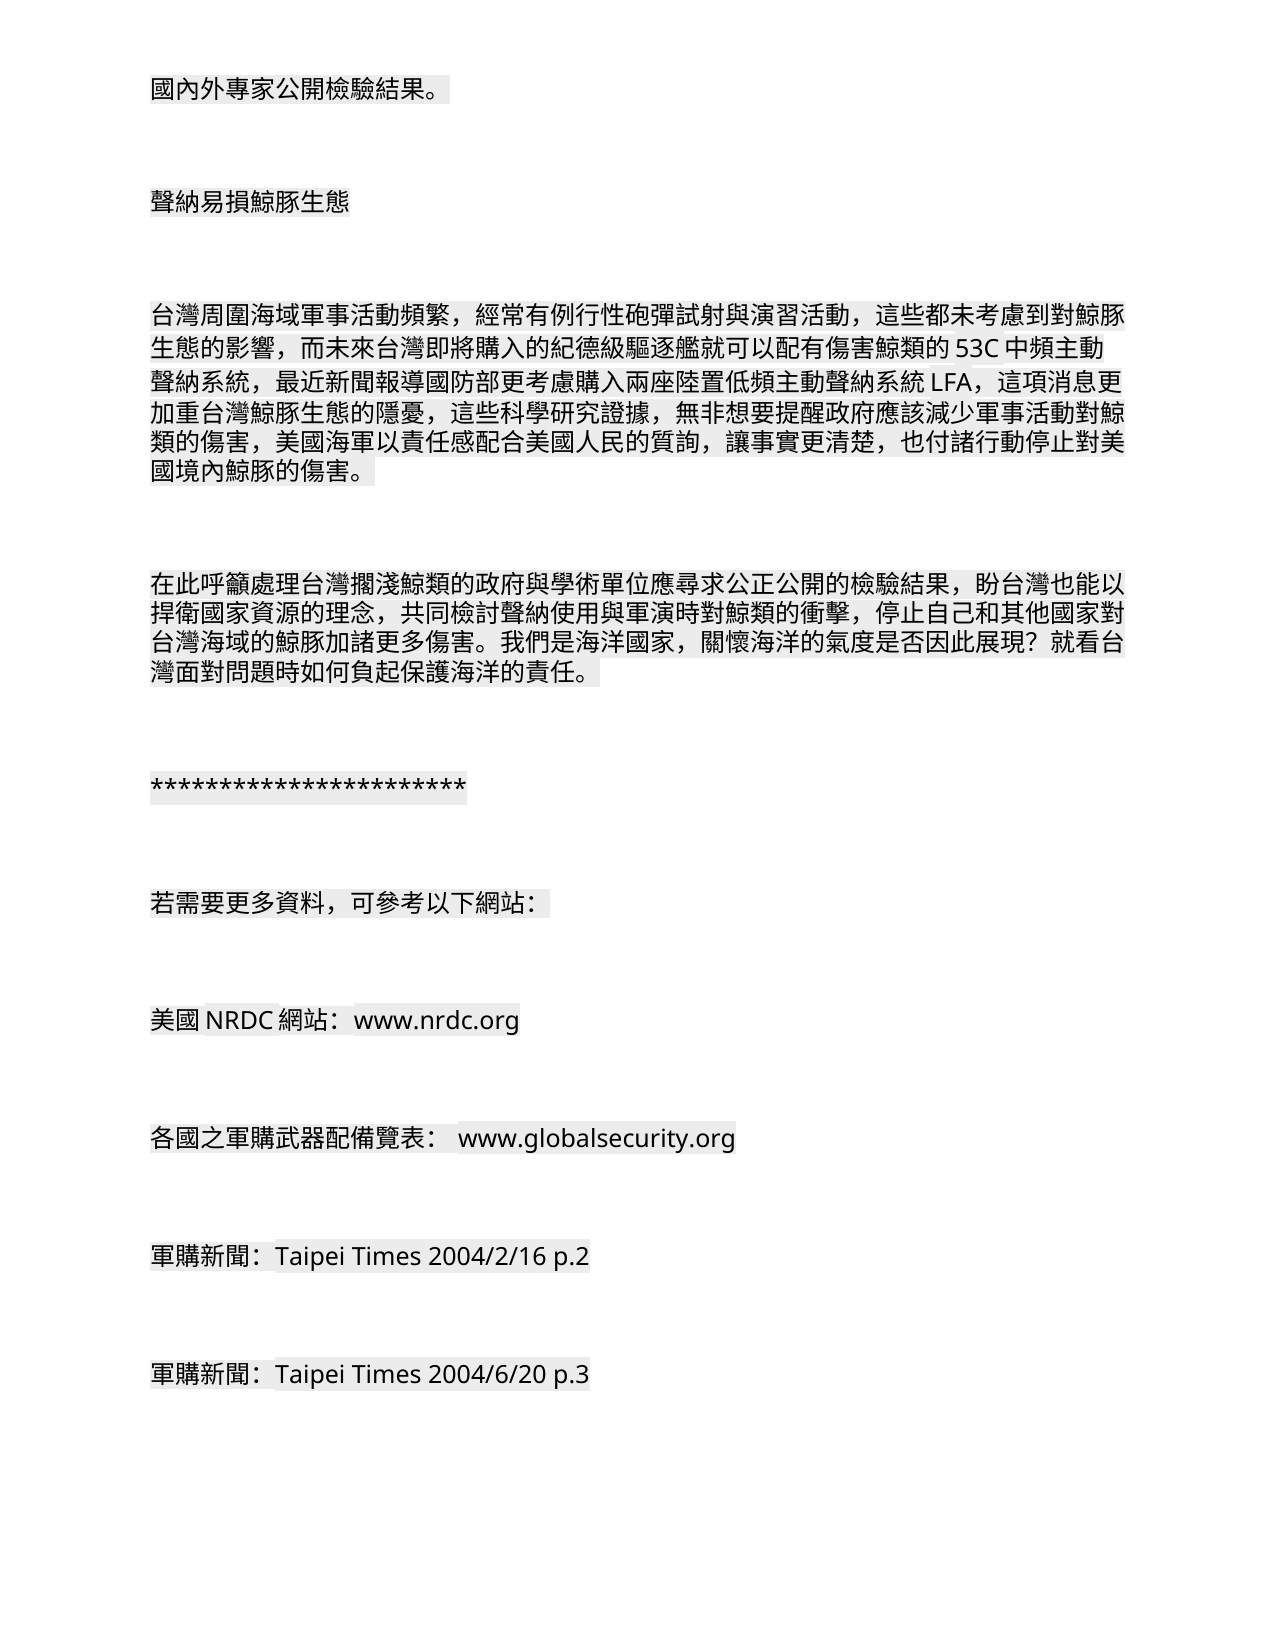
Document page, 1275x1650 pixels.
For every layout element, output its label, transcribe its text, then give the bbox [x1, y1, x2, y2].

text 美國NRDC網站：www.nrdc.org [150, 1002, 1125, 1036]
text 軍購新聞：Taipei Times 2004/2/16 p.2 [150, 1239, 1125, 1273]
text 聲納易損鯨豚生態 [150, 188, 1125, 217]
text 若需要更多資料，可參考以下網站： [150, 889, 1125, 918]
text 在此呼籲處理台灣擱淺鯨類的政府與學術單位應尋求公正公開的檢驗結果，盼台灣也能以捍衛國家資源的理念，共同檢討聲納使用與軍演時對鯨類的衝擊，停止自己和其他國家對台灣海域的鯨豚加諸更多傷害。我們是海洋國家，關懷海洋的氣度是否因此展現？就看台灣面對問題時如何負起保護海洋的責任。 [150, 570, 1125, 687]
text 台灣周圍海域軍事活動頻繁，經常有例行性砲彈試射與演習活動，這些都未考慮到對鯨豚生態的影響，而未來台灣即將購入的紀德級驅逐艦就可以配有傷害鯨類的53C中頻主動聲納系統，最近新聞報導國防部更考慮購入兩座陸置低頻主動聲納系統LFA，這項消息更加重台灣鯨豚生態的隱憂，這些科學研究證據，無非想要提醒政府應該減少軍事活動對鯨類的傷害，美國海軍以責任感配合美國人民的質詢，讓事實更清楚，也付諸行動停止對美國境內鯨豚的傷害。 [150, 301, 1125, 486]
text 各國之軍購武器配備覽表： www.globalsecurity.org [150, 1121, 1125, 1154]
text 國內外專家公開檢驗結果。 [150, 75, 1125, 104]
text 軍購新聞：Taipei Times 2004/6/20 p.3 [150, 1357, 1125, 1391]
text *********************** [150, 771, 1125, 805]
